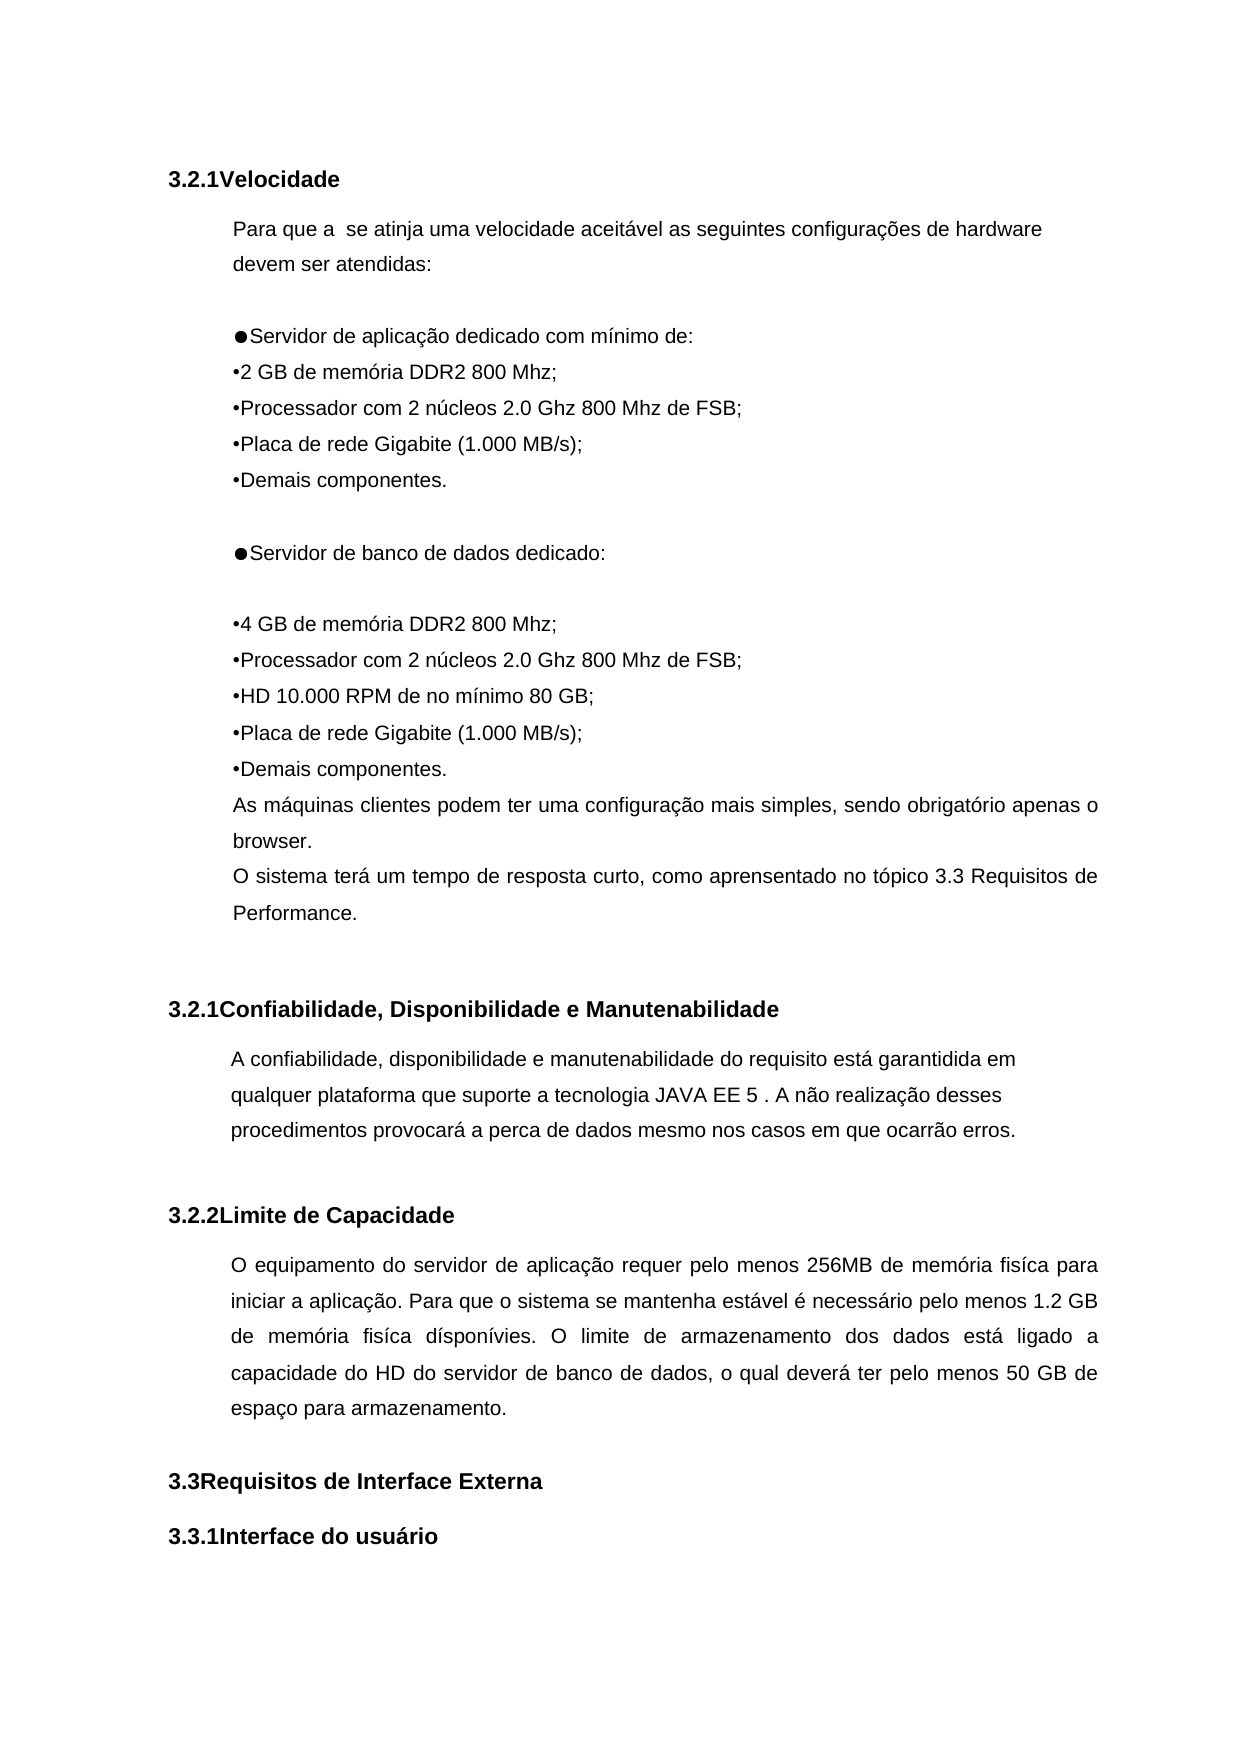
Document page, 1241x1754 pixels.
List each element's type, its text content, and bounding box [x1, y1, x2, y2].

text Para que a se atinja uma velocidade aceitável as seguintes configurações de hardware devem ser atendidas: [233, 216, 1100, 276]
list Demais componentes. [233, 756, 1100, 781]
list Demais componentes. [233, 468, 1100, 492]
list 4 GB de memória DDR2 800 Mhz; [233, 612, 1100, 636]
text O equipamento do servidor de aplicação requer pelo menos 256MB de memória fisíca para iniciar a aplicação. Para que o sistema se mantenha estável é necessário pelo menos 1.2 GB de memória fisíca dísponívies. O limite de armazenamento dos dados está ligado a capacidade do HD do servidor de banco de dados, o qual deverá ter pelo menos 50 GB de espaço para armazenamento. [231, 1252, 1100, 1420]
text O sistema terá um tempo de resposta curto, como aprensentado no tópico 3.3 Requisitos de Performance. [233, 864, 1100, 924]
list 2 GB de memória DDR2 800 Mhz; [233, 360, 1100, 384]
list Servidor de aplicação dedicado com mínimo de: [233, 324, 1100, 348]
subtitle Interface do usuário [168, 1523, 1100, 1549]
list Processador com 2 núcleos 2.0 Ghz 800 Mhz de FSB; [233, 648, 1100, 672]
text As máquinas clientes podem ter uma configuração mais simples, sendo obrigatório apenas o browser. [233, 792, 1100, 852]
list Placa de rede Gigabite (1.000 MB/s); [233, 432, 1100, 456]
list Placa de rede Gigabite (1.000 MB/s); [233, 720, 1100, 744]
subtitle Velocidade [168, 166, 1100, 192]
subtitle Limite de Capacidade [168, 1202, 1100, 1228]
subtitle Requisitos de Interface Externa [168, 1468, 1100, 1494]
text A confiabilidade, disponibilidade e manutenabilidade do requisito está garantidida em qualquer plataforma que suporte a tecnologia JAVA EE 5 . A não realização desses procedimentos provocará a perca de dados mesmo nos casos em que ocarrão erros. [231, 1046, 1100, 1142]
list HD 10.000 RPM de no mínimo 80 GB; [233, 684, 1100, 708]
list Servidor de banco de dados dedicado: [233, 540, 1100, 564]
list Processador com 2 núcleos 2.0 Ghz 800 Mhz de FSB; [233, 396, 1100, 420]
subtitle Confiabilidade, Disponibilidade e Manutenabilidade [168, 996, 1100, 1022]
